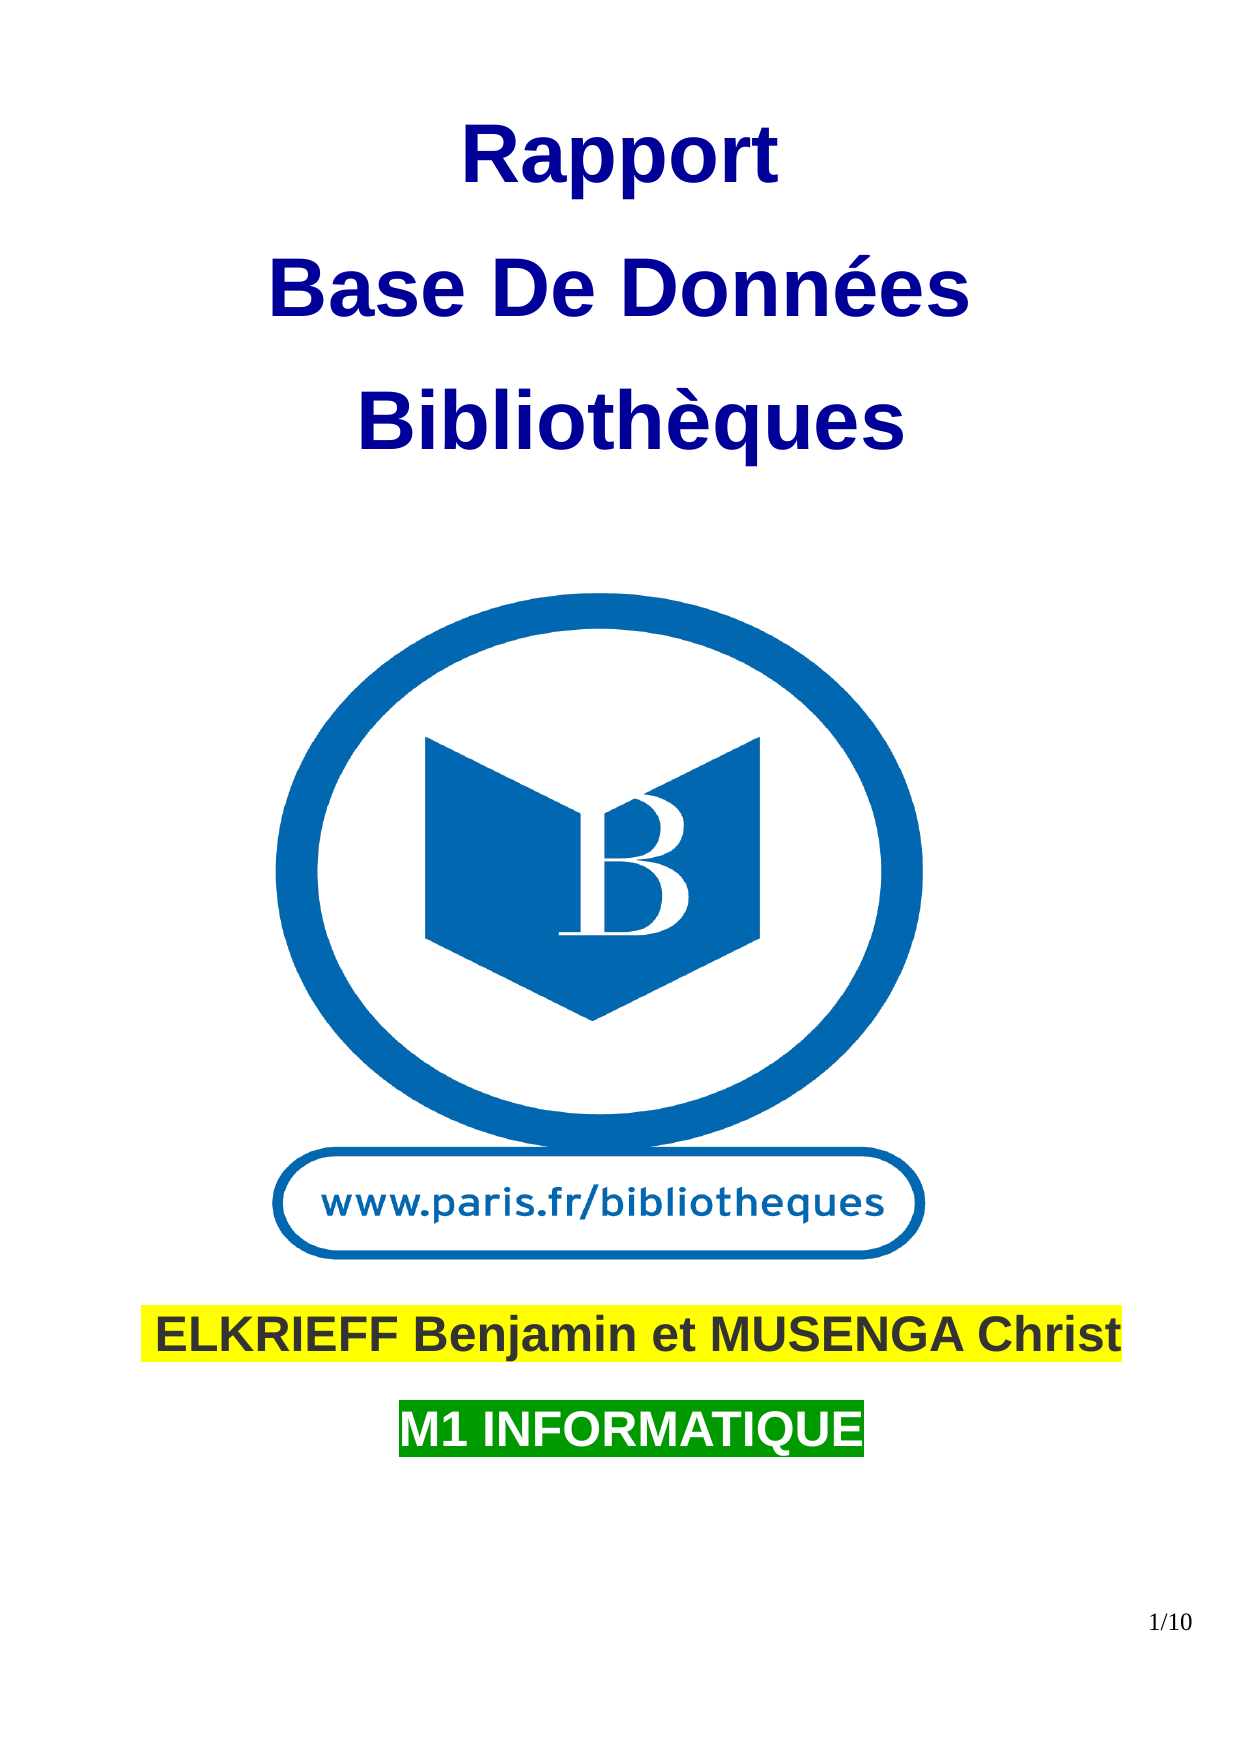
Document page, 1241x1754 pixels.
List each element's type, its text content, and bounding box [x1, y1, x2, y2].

subtitle M1 INFORMATIQUE [70, 1400, 1192, 1457]
subtitle Base De Données [70, 238, 1192, 334]
subtitle Rapport [70, 105, 1192, 201]
subtitle Bibliothèques [70, 371, 1192, 467]
subtitle ELKRIEFF Benjamin et MUSENGA Christ [70, 1305, 1192, 1362]
picture [213, 540, 985, 1273]
